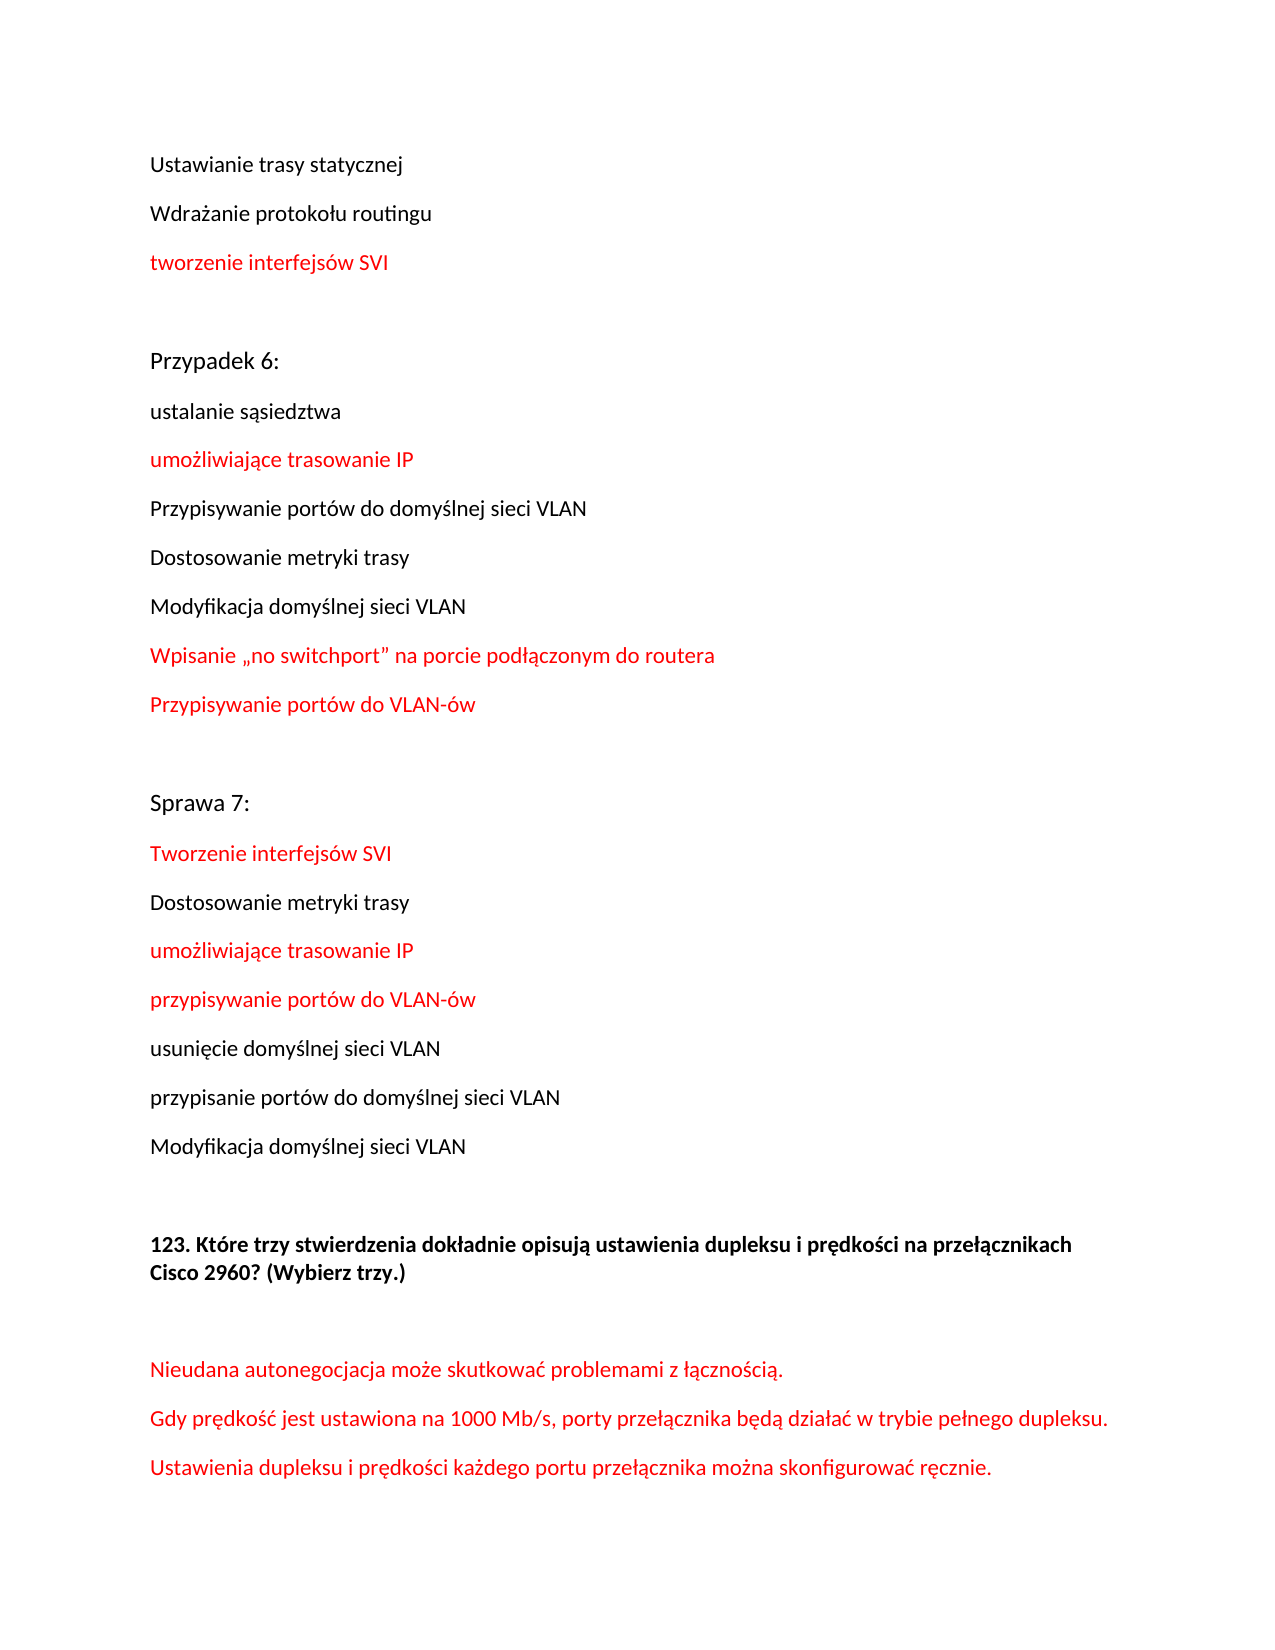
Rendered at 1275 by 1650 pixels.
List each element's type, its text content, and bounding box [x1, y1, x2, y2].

text przypisywanie portów do VLAN-ów [150, 986, 1125, 1013]
text umożliwiające trasowanie IP [150, 446, 1125, 474]
text Modyfikacja domyślnej sieci VLAN [150, 592, 1125, 620]
text Wdrażanie protokołu routingu [150, 199, 1125, 227]
text Modyfikacja domyślnej sieci VLAN [150, 1132, 1125, 1160]
text ustalanie sąsiedztwa [150, 397, 1125, 425]
text Dostosowanie metryki trasy [150, 888, 1125, 916]
text Gdy prędkość jest ustawiona na 1000 Mb/s, porty przełącznika będą działać w trybie pełnego dupleksu. [150, 1404, 1125, 1432]
text umożliwiające trasowanie IP [150, 937, 1125, 965]
text tworzenie interfejsów SVI [150, 248, 1125, 276]
text Nieudana autonegocjacja może skutkować problemami z łącznością. [150, 1356, 1125, 1383]
text Wpisanie „no switchport” na porcie podłączonym do routera [150, 641, 1125, 669]
text Ustawienia dupleksu i prędkości każdego portu przełącznika można skonfigurować ręcznie. [150, 1453, 1125, 1481]
text Przypadek 6: [150, 345, 1125, 376]
text 123. Które trzy stwierdzenia dokładnie opisują ustawienia dupleksu i prędkości na przełącznikach Cisco 2960? (Wybierz trzy.) [150, 1230, 1125, 1286]
text Dostosowanie metryki trasy [150, 543, 1125, 571]
text przypisanie portów do domyślnej sieci VLAN [150, 1083, 1125, 1111]
text Ustawianie trasy statycznej [150, 150, 1125, 178]
text Przypisywanie portów do VLAN-ów [150, 690, 1125, 718]
text usunięcie domyślnej sieci VLAN [150, 1034, 1125, 1062]
text Tworzenie interfejsów SVI [150, 839, 1125, 867]
text Przypisywanie portów do domyślnej sieci VLAN [150, 494, 1125, 522]
text Sprawa 7: [150, 788, 1125, 818]
